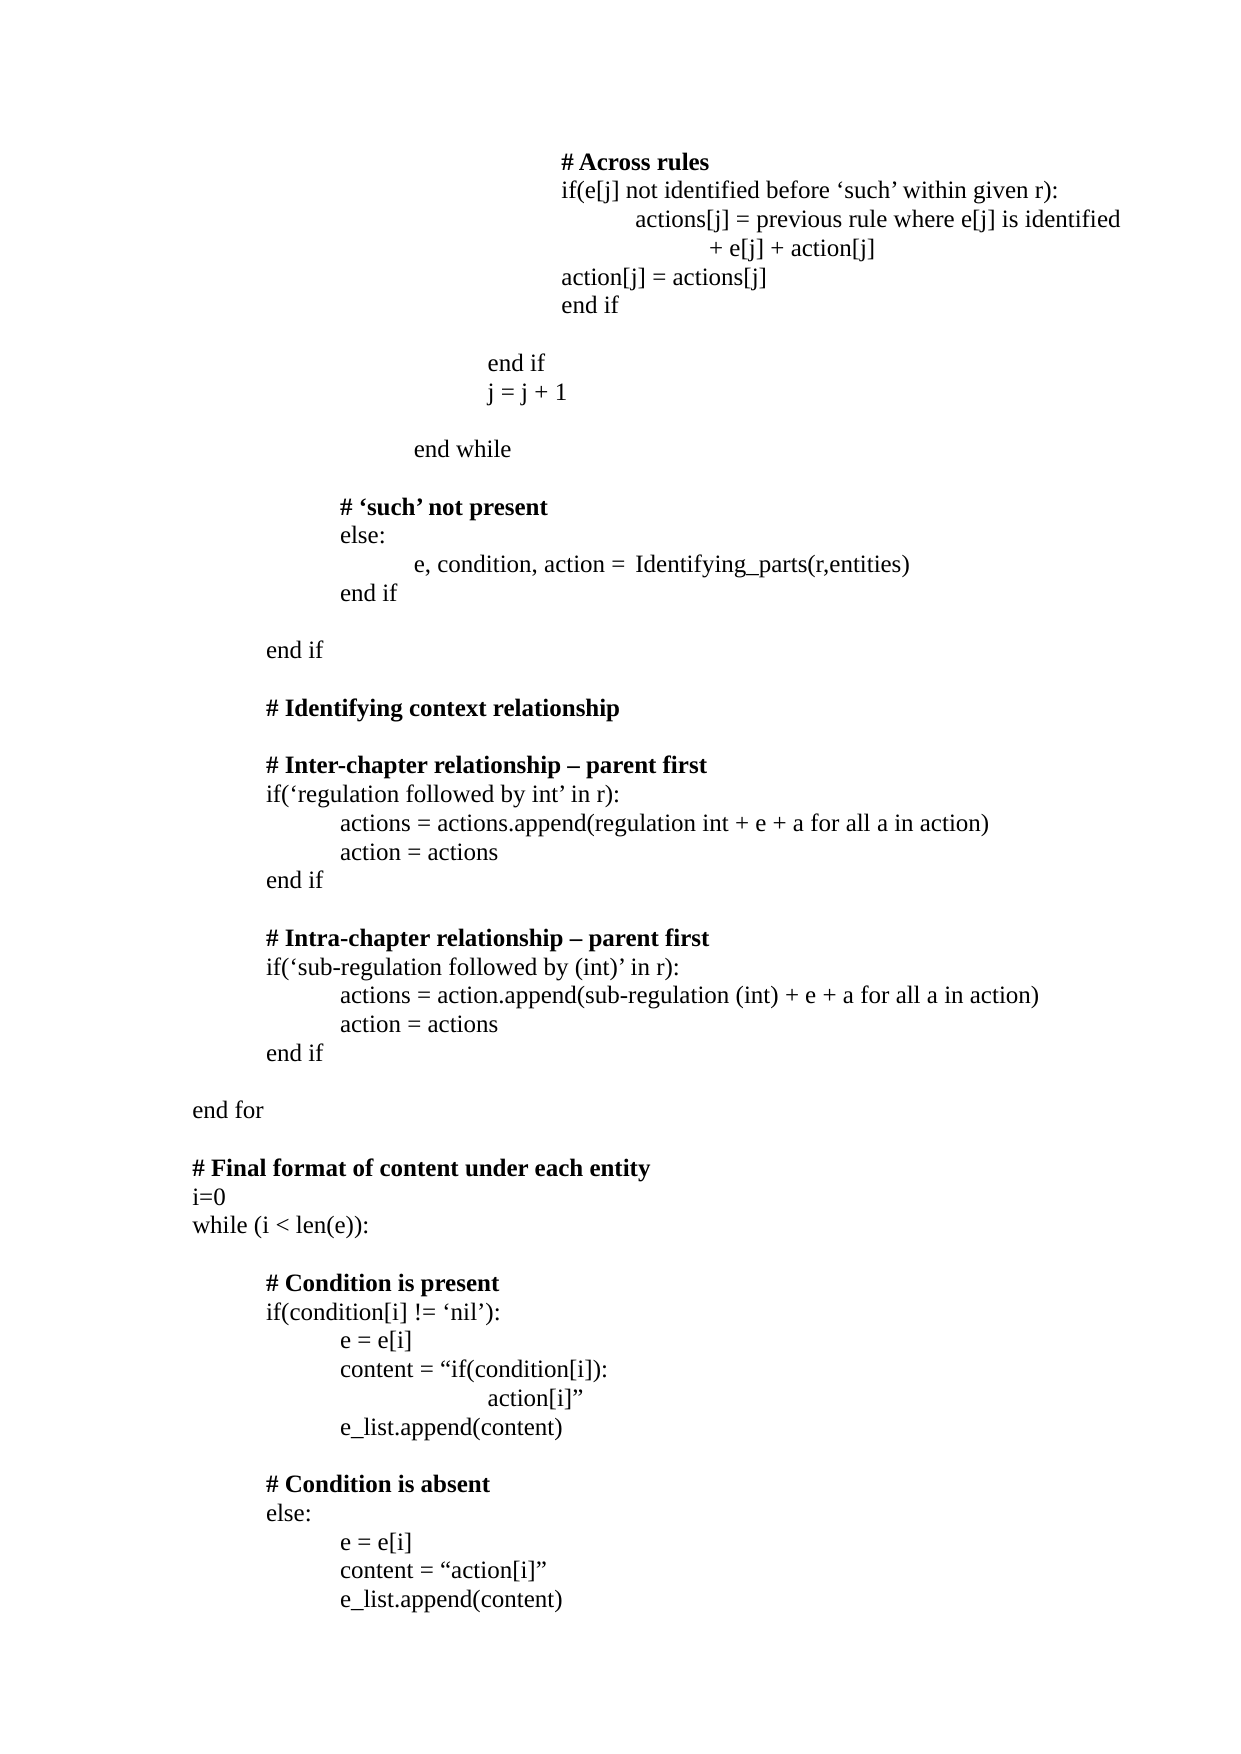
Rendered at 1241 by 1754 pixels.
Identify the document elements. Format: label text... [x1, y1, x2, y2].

text if(e[j] not identified before ‘such’ within given r): [118, 176, 1122, 204]
text end for [118, 1096, 1122, 1124]
text # Intra-chapter relationship – parent first [118, 923, 1122, 952]
text actions = action.append(sub-regulation (int) + e + a for all a in action) [118, 981, 1122, 1009]
text while (i < len(e)): [118, 1211, 1122, 1239]
text if(‘regulation followed by int’ in r): [118, 779, 1122, 808]
text # Condition is present [118, 1268, 1122, 1297]
text content = “if(condition[i]): [118, 1354, 1122, 1383]
text end if [118, 291, 1122, 319]
text actions = actions.append(regulation int + e + a for all a in action) [118, 808, 1122, 837]
text if(‘sub-regulation followed by (int)’ in r): [118, 952, 1122, 981]
text end if [118, 866, 1122, 894]
text end if [118, 348, 1122, 377]
text j = j + 1 [118, 377, 1122, 406]
text end if [118, 1038, 1122, 1067]
text # Final format of content under each entity [118, 1153, 1122, 1182]
text action[j] = actions[j] [118, 262, 1122, 291]
text e, condition, action = Identifying_parts(r,entities) [118, 549, 1122, 578]
text # Inter-chapter relationship – parent first [118, 751, 1122, 779]
text else: [118, 521, 1122, 549]
text content = “action[i]” [118, 1556, 1122, 1584]
text action = actions [118, 837, 1122, 866]
text # ‘such’ not present [118, 492, 1122, 521]
text i=0 [118, 1182, 1122, 1211]
text e_list.append(content) [118, 1412, 1122, 1441]
text end if [118, 636, 1122, 664]
text else: [118, 1498, 1122, 1527]
text e = e[i] [118, 1527, 1122, 1556]
text # Identifying context relationship [118, 693, 1122, 722]
text end while [118, 434, 1122, 463]
text end if [118, 578, 1122, 607]
text action = actions [118, 1009, 1122, 1038]
text e_list.append(content) [118, 1584, 1122, 1613]
text # Across rules [118, 147, 1122, 176]
text action[i]” [118, 1383, 1122, 1412]
text e = e[i] [118, 1326, 1122, 1354]
text # Condition is absent [118, 1469, 1122, 1498]
text if(condition[i] != ‘nil’): [118, 1297, 1122, 1326]
text actions[j] = previous rule where e[j] is identified + e[j] + action[j] [118, 204, 1122, 262]
